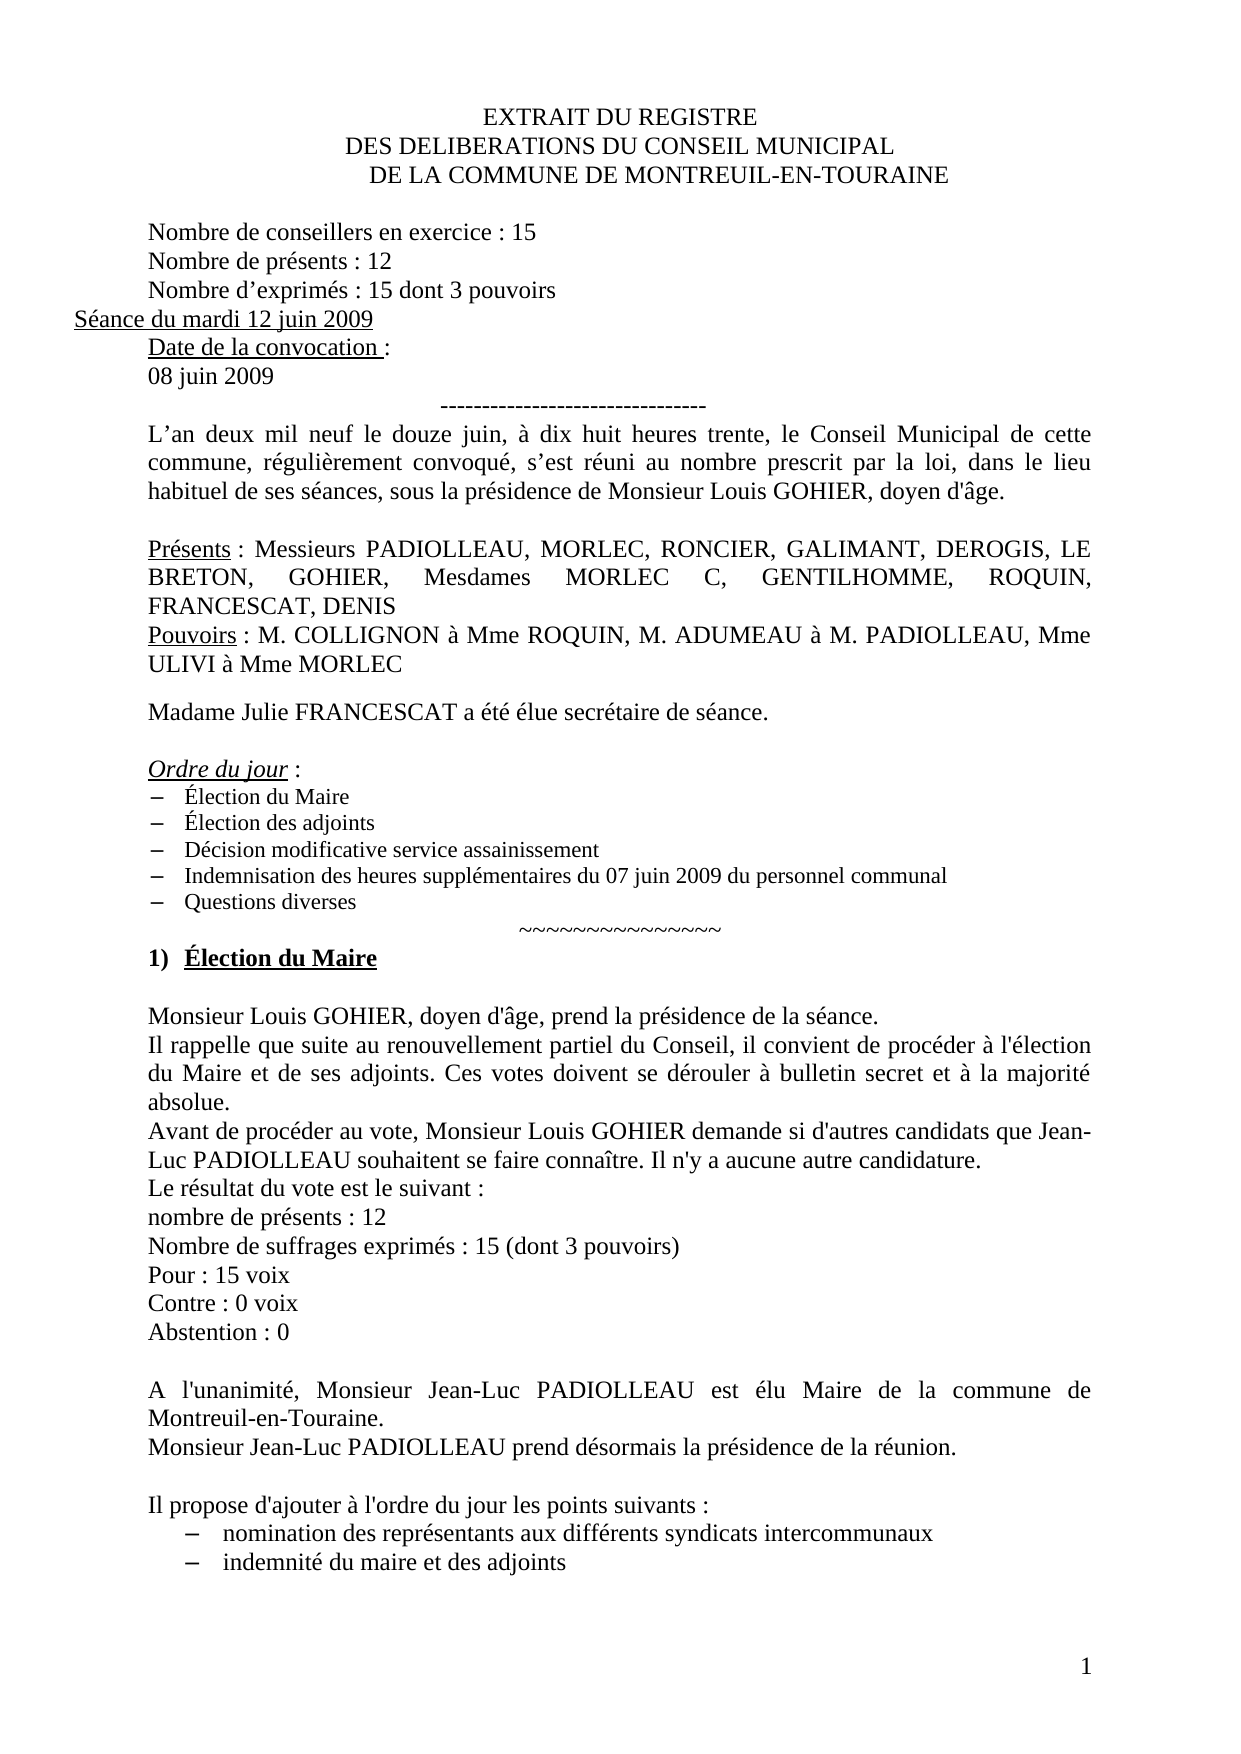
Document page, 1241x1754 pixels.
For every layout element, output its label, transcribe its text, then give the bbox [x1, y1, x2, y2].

list Élection des adjoints [151, 809, 1092, 836]
text -------------------------------- [54, 390, 1092, 419]
text Séance du mardi 12 juin 2009 [54, 304, 1092, 332]
text Contre : 0 voix [148, 1288, 1092, 1317]
text Date de la convocation : [54, 332, 1092, 361]
text Madame Julie FRANCESCAT a été élue secrétaire de séance. [148, 697, 1092, 725]
text Nombre de conseillers en exercice : 15 [148, 217, 1092, 246]
text Nombre de suffrages exprimés : 15 (dont 3 pouvoirs) [148, 1231, 1092, 1260]
text Nombre d’exprimés : 15 dont 3 pouvoirs [54, 275, 1092, 304]
list Questions diverses [151, 888, 1092, 915]
text Abstention : 0 [148, 1317, 1092, 1346]
text Avant de procéder au vote, Monsieur Louis GOHIER demande si d'autres candidats que Jean-Luc PADIOLLEAU souhaitent se faire connaître. Il n'y a aucune autre candidature. [148, 1116, 1092, 1173]
text A l'unanimité, Monsieur Jean-Luc PADIOLLEAU est élu Maire de la commune de Montreuil-en-Touraine. [148, 1375, 1092, 1432]
list indemnité du maire et des adjoints [185, 1547, 1092, 1576]
text Monsieur Jean-Luc PADIOLLEAU prend désormais la présidence de la réunion. [148, 1432, 1092, 1461]
list Élection du Maire [151, 783, 1092, 809]
list Indemnisation des heures supplémentaires du 07 juin 2009 du personnel communal [151, 862, 1092, 888]
text Pouvoirs : M. COLLIGNON à Mme ROQUIN, M. ADUMEAU à M. PADIOLLEAU, Mme ULIVI à Mme MORLEC [148, 620, 1092, 677]
text EXTRAIT DU REGISTRE [148, 102, 1092, 131]
list Décision modificative service assainissement [151, 836, 1092, 862]
text Il propose d'ajouter à l'ordre du jour les points suivants : [148, 1490, 1092, 1518]
text nombre de présents : 12 [148, 1202, 1092, 1231]
text Présents : Messieurs PADIOLLEAU, MORLEC, RONCIER, GALIMANT, DEROGIS, LE BRETON, GOHIER, Mesdames MORLEC C, GENTILHOMME, ROQUIN, FRANCESCAT, DENIS [148, 534, 1092, 620]
text Pour : 15 voix [148, 1260, 1092, 1288]
text 08 juin 2009 [54, 361, 1092, 390]
text DE LA COMMUNE DE MONTREUIL-EN-TOURAINE [295, 160, 1144, 189]
text Il rappelle que suite au renouvellement partiel du Conseil, il convient de procéder à l'élection du Maire et de ses adjoints. Ces votes doivent se dérouler à bulletin secret et à la majorité absolue. [148, 1030, 1092, 1116]
text Ordre du jour : [148, 754, 1092, 783]
text Le résultat du vote est le suivant : [148, 1173, 1092, 1202]
text DES DELIBERATIONS DU CONSEIL MUNICIPAL [148, 131, 1092, 160]
text Nombre de présents : 12 [54, 246, 1092, 275]
text Monsieur Louis GOHIER, doyen d'âge, prend la présidence de la séance. [148, 1001, 1092, 1030]
list nomination des représentants aux différents syndicats intercommunaux [185, 1518, 1092, 1547]
list Élection du Maire [148, 943, 1092, 972]
text L’an deux mil neuf le douze juin, à dix huit heures trente, le Conseil Municipal de cette commune, régulièrement convoqué, s’est réuni au nombre prescrit par la loi, dans le lieu habituel de ses séances, sous la présidence de Monsieur Louis GOHIER, doyen d'âge. [148, 419, 1092, 505]
text ~~~~~~~~~~~~~~~ [148, 915, 1092, 943]
